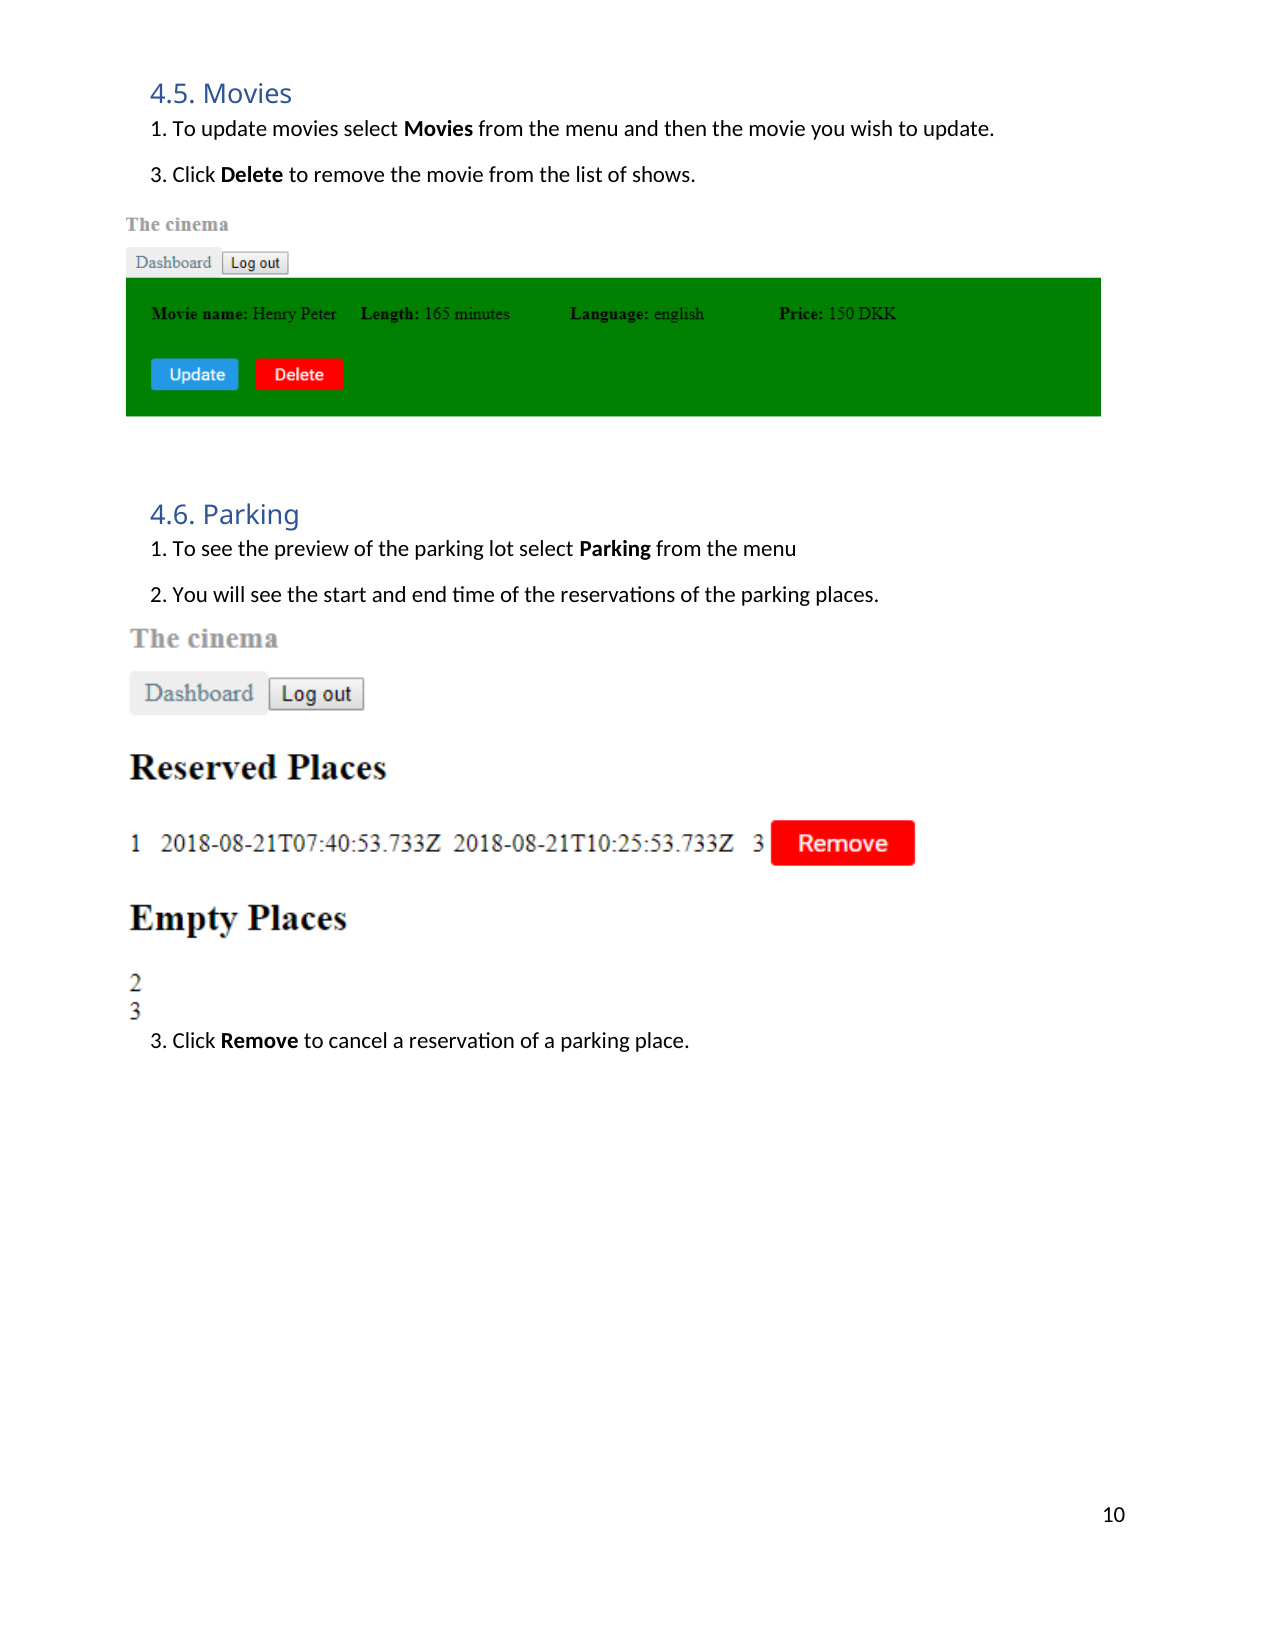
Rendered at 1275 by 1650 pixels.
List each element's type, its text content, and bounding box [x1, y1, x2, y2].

subtitle 4.5. Movies [150, 75, 1125, 112]
text 3. Click Remove to cancel a reservation of a parking place. [150, 626, 1125, 1054]
text 1. To update movies select Movies from the menu and then the movie you wish to update. [150, 114, 1125, 142]
text 1. To see the preview of the parking lot select Parking from the menu [150, 534, 1125, 562]
text 3. Click Delete to remove the movie from the list of shows. [150, 160, 1125, 188]
subtitle 4.6. Parking [150, 210, 1125, 532]
text 2. You will see the start and end time of the reservations of the parking places. [150, 580, 1125, 608]
